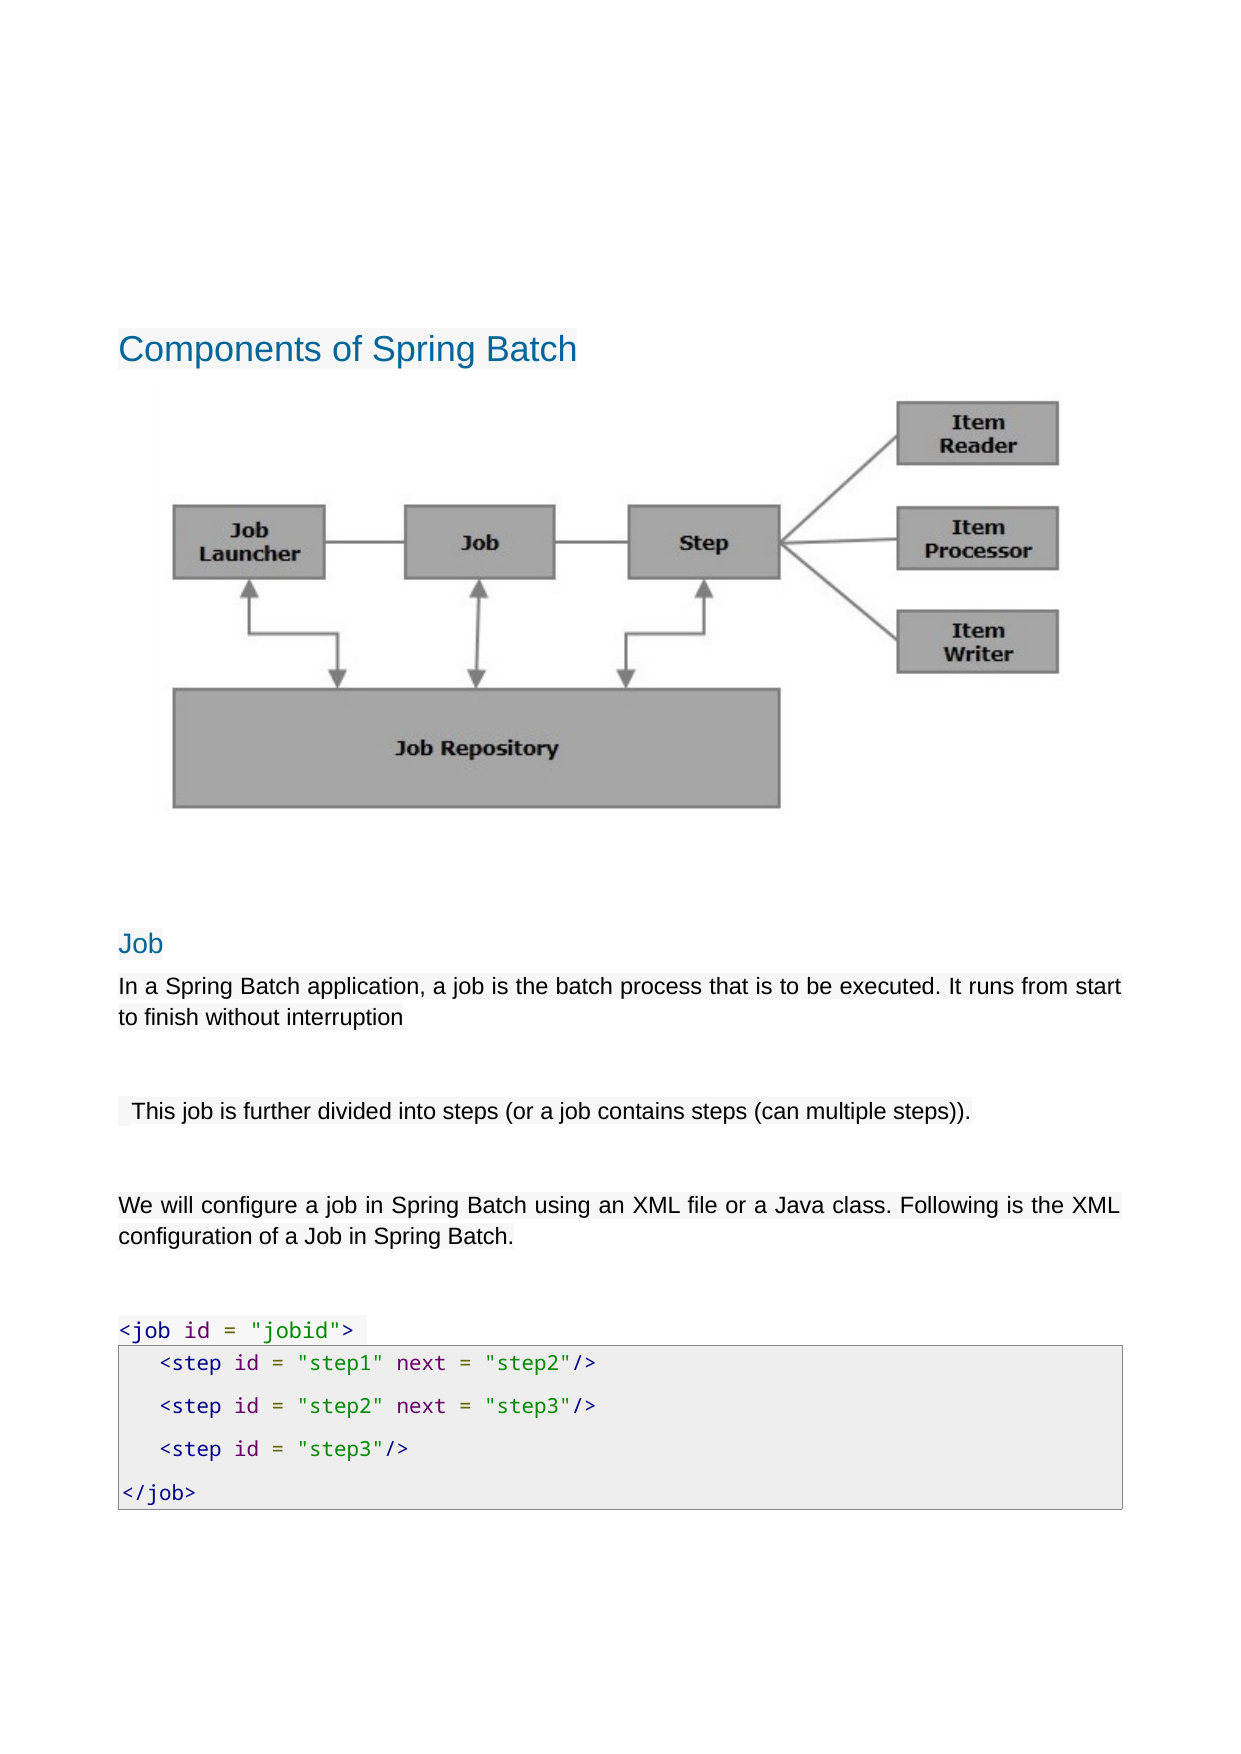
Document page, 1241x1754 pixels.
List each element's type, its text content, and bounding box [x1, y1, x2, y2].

subtitle Components of Spring Batch [118, 328, 1122, 369]
text <step id = "step3"/> [119, 1431, 1122, 1463]
text <step id = "step2" next = "step3"/> [119, 1388, 1122, 1420]
text <step id = "step1" next = "step2"/> [119, 1346, 1122, 1377]
text <job id = "jobid"> [118, 1315, 1122, 1345]
subtitle Job [118, 927, 1122, 960]
text In a Spring Batch application, a job is the batch process that is to be executed. It runs from start to finish without interruption [118, 972, 1122, 1030]
text </job> [119, 1474, 1122, 1509]
text We will configure a job in Spring Batch using an XML file or a Java class. Following is the XML configuration of a Job in Spring Batch. [118, 1192, 1122, 1249]
text This job is further divided into steps (or a job contains steps (can multiple steps)). [118, 1096, 1122, 1126]
picture [151, 381, 1089, 815]
